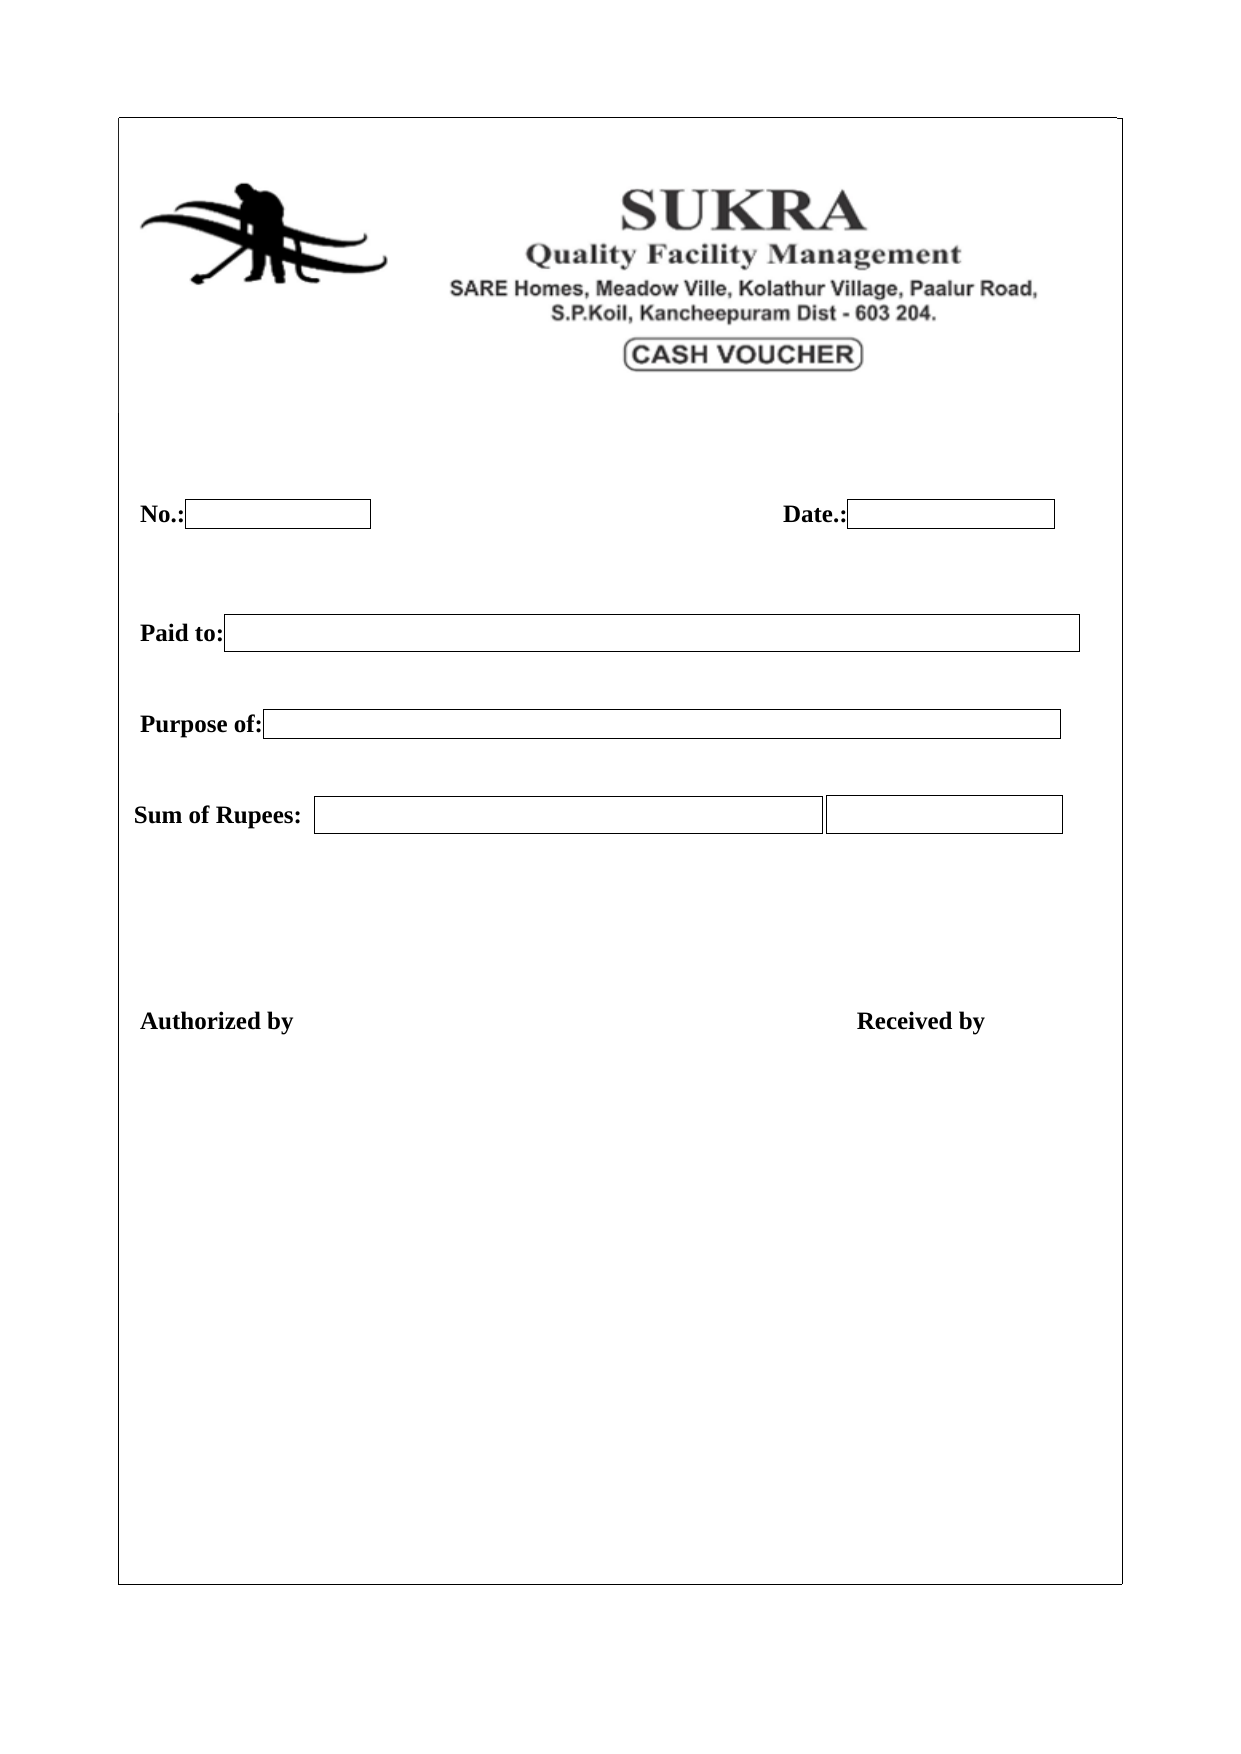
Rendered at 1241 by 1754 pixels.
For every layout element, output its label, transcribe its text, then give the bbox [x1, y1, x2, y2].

text Authorized by Received by [119, 1003, 1122, 1063]
text Sum of Rupees: [119, 793, 1122, 833]
text Paid to: [119, 612, 1122, 651]
text No.: Date.: [119, 496, 1122, 528]
text Purpose of: [119, 706, 1122, 738]
